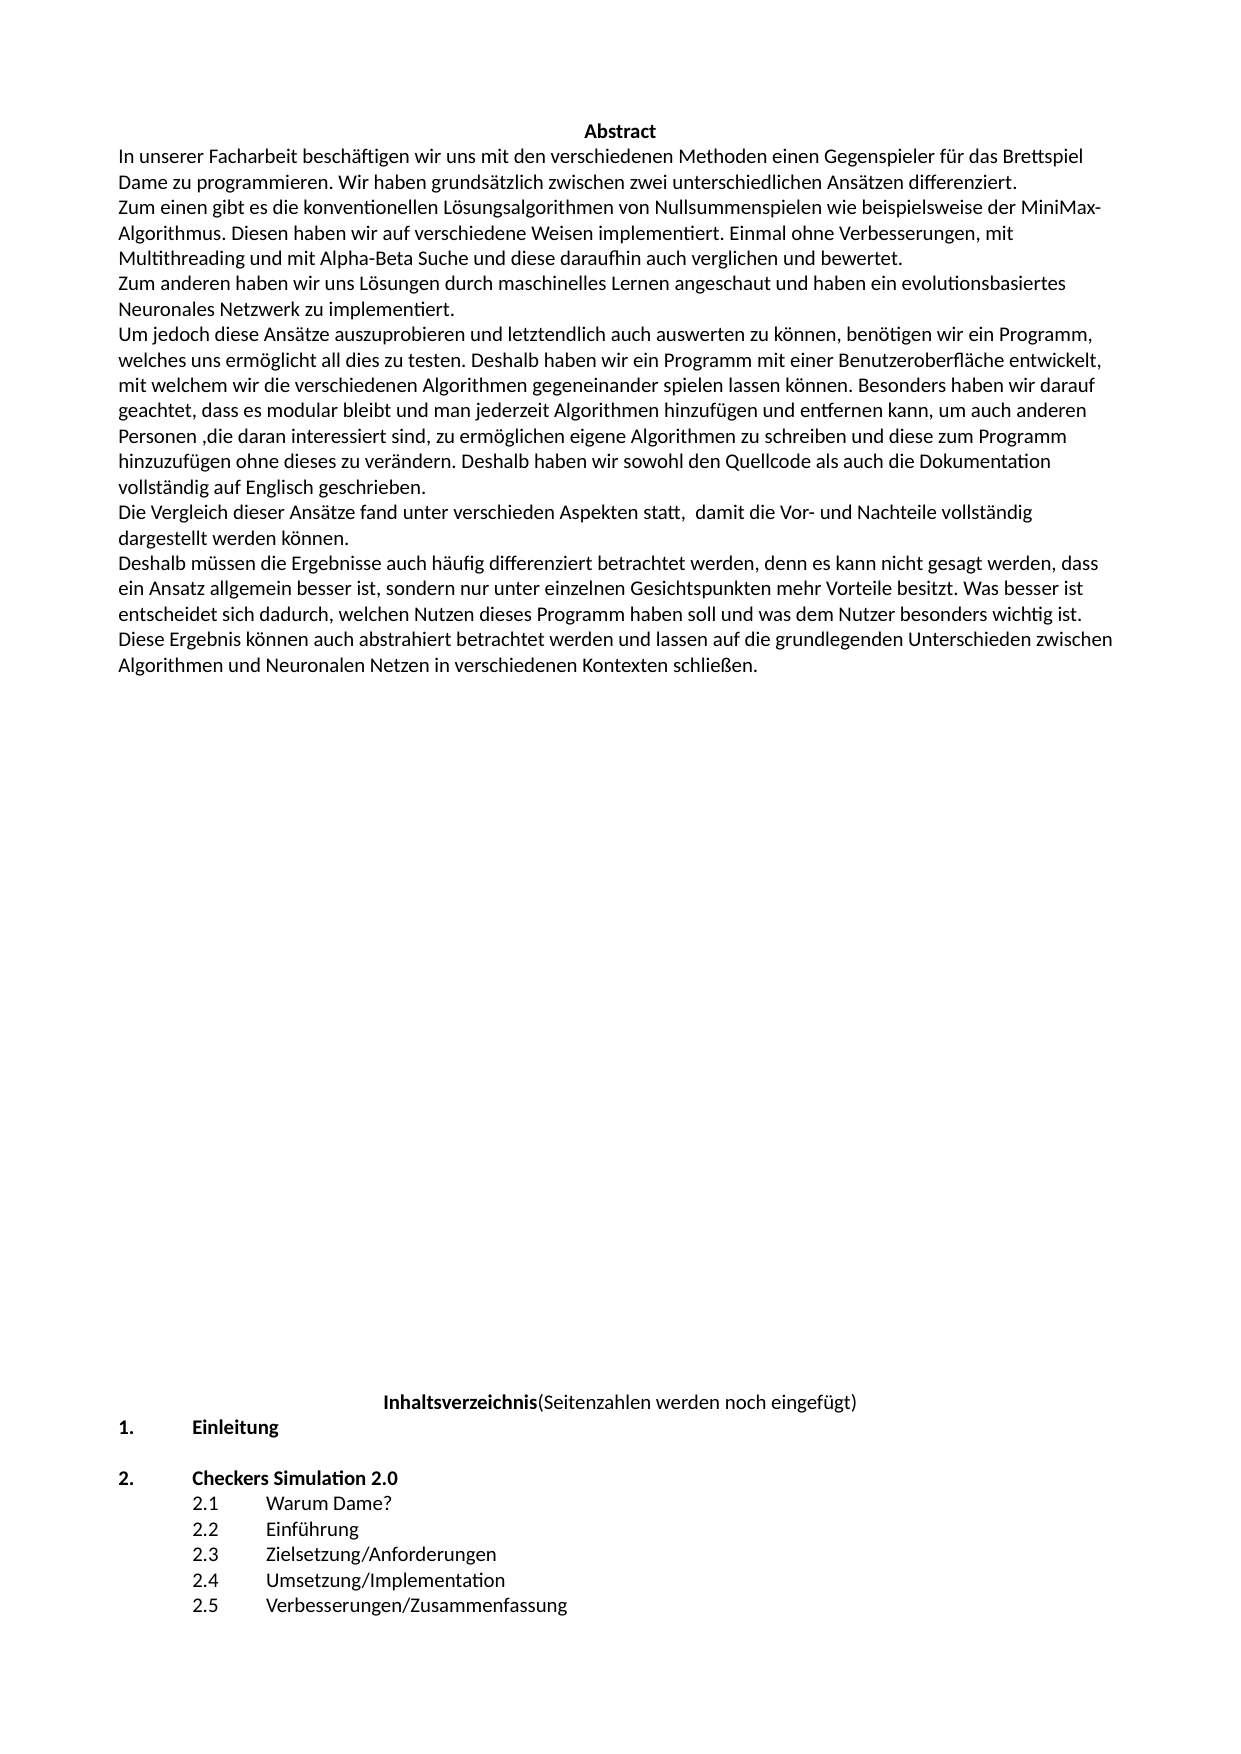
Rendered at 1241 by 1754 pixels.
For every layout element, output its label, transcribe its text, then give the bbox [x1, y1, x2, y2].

text Zum anderen haben wir uns Lösungen durch maschinelles Lernen angeschaut und haben ein evolutionsbasiertes Neuronales Netzwerk zu implementiert. [118, 271, 1122, 321]
text Inhaltsverzeichnis(Seitenzahlen werden noch eingefügt) [118, 1389, 1122, 1414]
text 2.5 Verbesserungen/Zusammenfassung [118, 1592, 1122, 1618]
text In unserer Facharbeit beschäftigen wir uns mit den verschiedenen Methoden einen Gegenspieler für das Brettspiel Dame zu programmieren. Wir haben grundsätzlich zwischen zwei unterschiedlichen Ansätzen differenziert. [118, 143, 1122, 194]
text 2. Checkers Simulation 2.0 [118, 1465, 1122, 1491]
text Abstract [118, 118, 1122, 143]
text Zum einen gibt es die konventionellen Lösungsalgorithmen von Nullsummenspielen wie beispielsweise der MiniMax- Algorithmus. Diesen haben wir auf verschiedene Weisen implementiert. Einmal ohne Verbesserungen, mit Multithreading und mit Alpha-Beta Suche und diese daraufhin auch verglichen und bewertet. [118, 194, 1122, 271]
text 2.2 Einführung [118, 1516, 1122, 1541]
text 2.1 Warum Dame? [118, 1491, 1122, 1516]
text Deshalb müssen die Ergebnisse auch häufig differenziert betrachtet werden, denn es kann nicht gesagt werden, dass ein Ansatz allgemein besser ist, sondern nur unter einzelnen Gesichtspunkten mehr Vorteile besitzt. Was besser ist entscheidet sich dadurch, welchen Nutzen dieses Programm haben soll und was dem Nutzer besonders wichtig ist. Diese Ergebnis können auch abstrahiert betrachtet werden und lassen auf die grundlegenden Unterschieden zwischen Algorithmen und Neuronalen Netzen in verschiedenen Kontexten schließen. [118, 550, 1122, 677]
text Um jedoch diese Ansätze auszuprobieren und letztendlich auch auswerten zu können, benötigen wir ein Programm, welches uns ermöglicht all dies zu testen. Deshalb haben wir ein Programm mit einer Benutzeroberfläche entwickelt, mit welchem wir die verschiedenen Algorithmen gegeneinander spielen lassen können. Besonders haben wir darauf geachtet, dass es modular bleibt und man jederzeit Algorithmen hinzufügen und entfernen kann, um auch anderen Personen ,die daran interessiert sind, zu ermöglichen eigene Algorithmen zu schreiben und diese zum Programm hinzuzufügen ohne dieses zu verändern. Deshalb haben wir sowohl den Quellcode als auch die Dokumentation vollständig auf Englisch geschrieben. [118, 321, 1122, 499]
text 1. Einleitung [118, 1414, 1122, 1440]
text 2.3 Zielsetzung/Anforderungen [118, 1541, 1122, 1567]
text Die Vergleich dieser Ansätze fand unter verschieden Aspekten statt, damit die Vor- und Nachteile vollständig dargestellt werden können. [118, 499, 1122, 550]
text 2.4 Umsetzung/Implementation [118, 1567, 1122, 1592]
